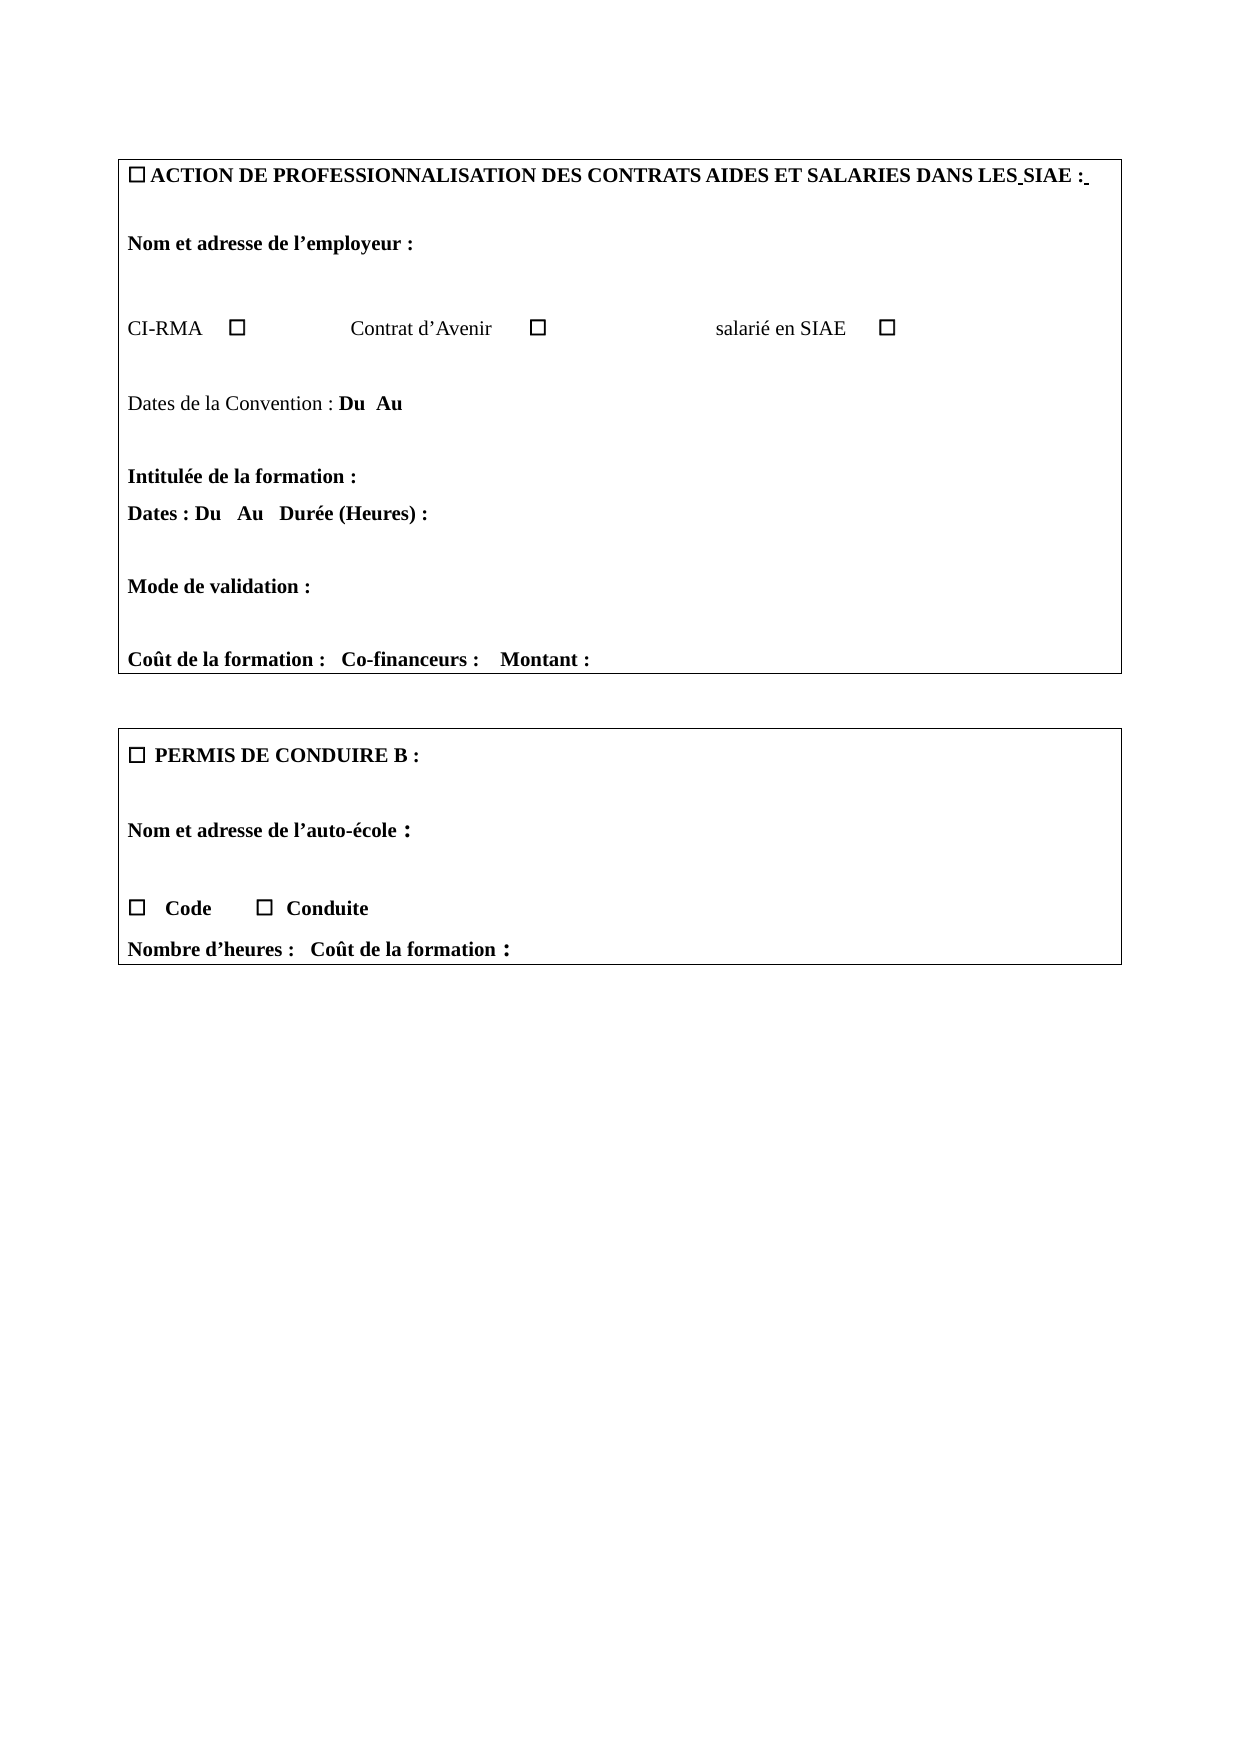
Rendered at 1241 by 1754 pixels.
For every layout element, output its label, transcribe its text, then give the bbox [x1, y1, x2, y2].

text CI-RMA ☐ Contrat d’Avenir ☐ salarié en SIAE ☐ [119, 301, 1121, 342]
text Nom et adresse de l’auto-école : [119, 811, 1121, 842]
text Nombre d’heures : Coût de la formation : [119, 930, 1121, 964]
text Nom et adresse de l’employeur : [119, 228, 1121, 255]
text Dates de la Convention : Du Au [119, 388, 1121, 415]
text Intitulée de la formation : [119, 461, 1121, 488]
text Mode de validation : [119, 571, 1121, 598]
text ☐ ACTION DE PROFESSIONNALISATION DES CONTRATS AIDES ET SALARIES DANS LES SIAE : [119, 160, 1121, 187]
text Coût de la formation : Co-financeurs : Montant : [119, 644, 1121, 673]
text Dates : Du Au Durée (Heures) : [119, 498, 1121, 525]
text ☐ PERMIS DE CONDUIRE B : [119, 729, 1121, 769]
text ☐ Code ☐ Conduite [119, 888, 1121, 920]
